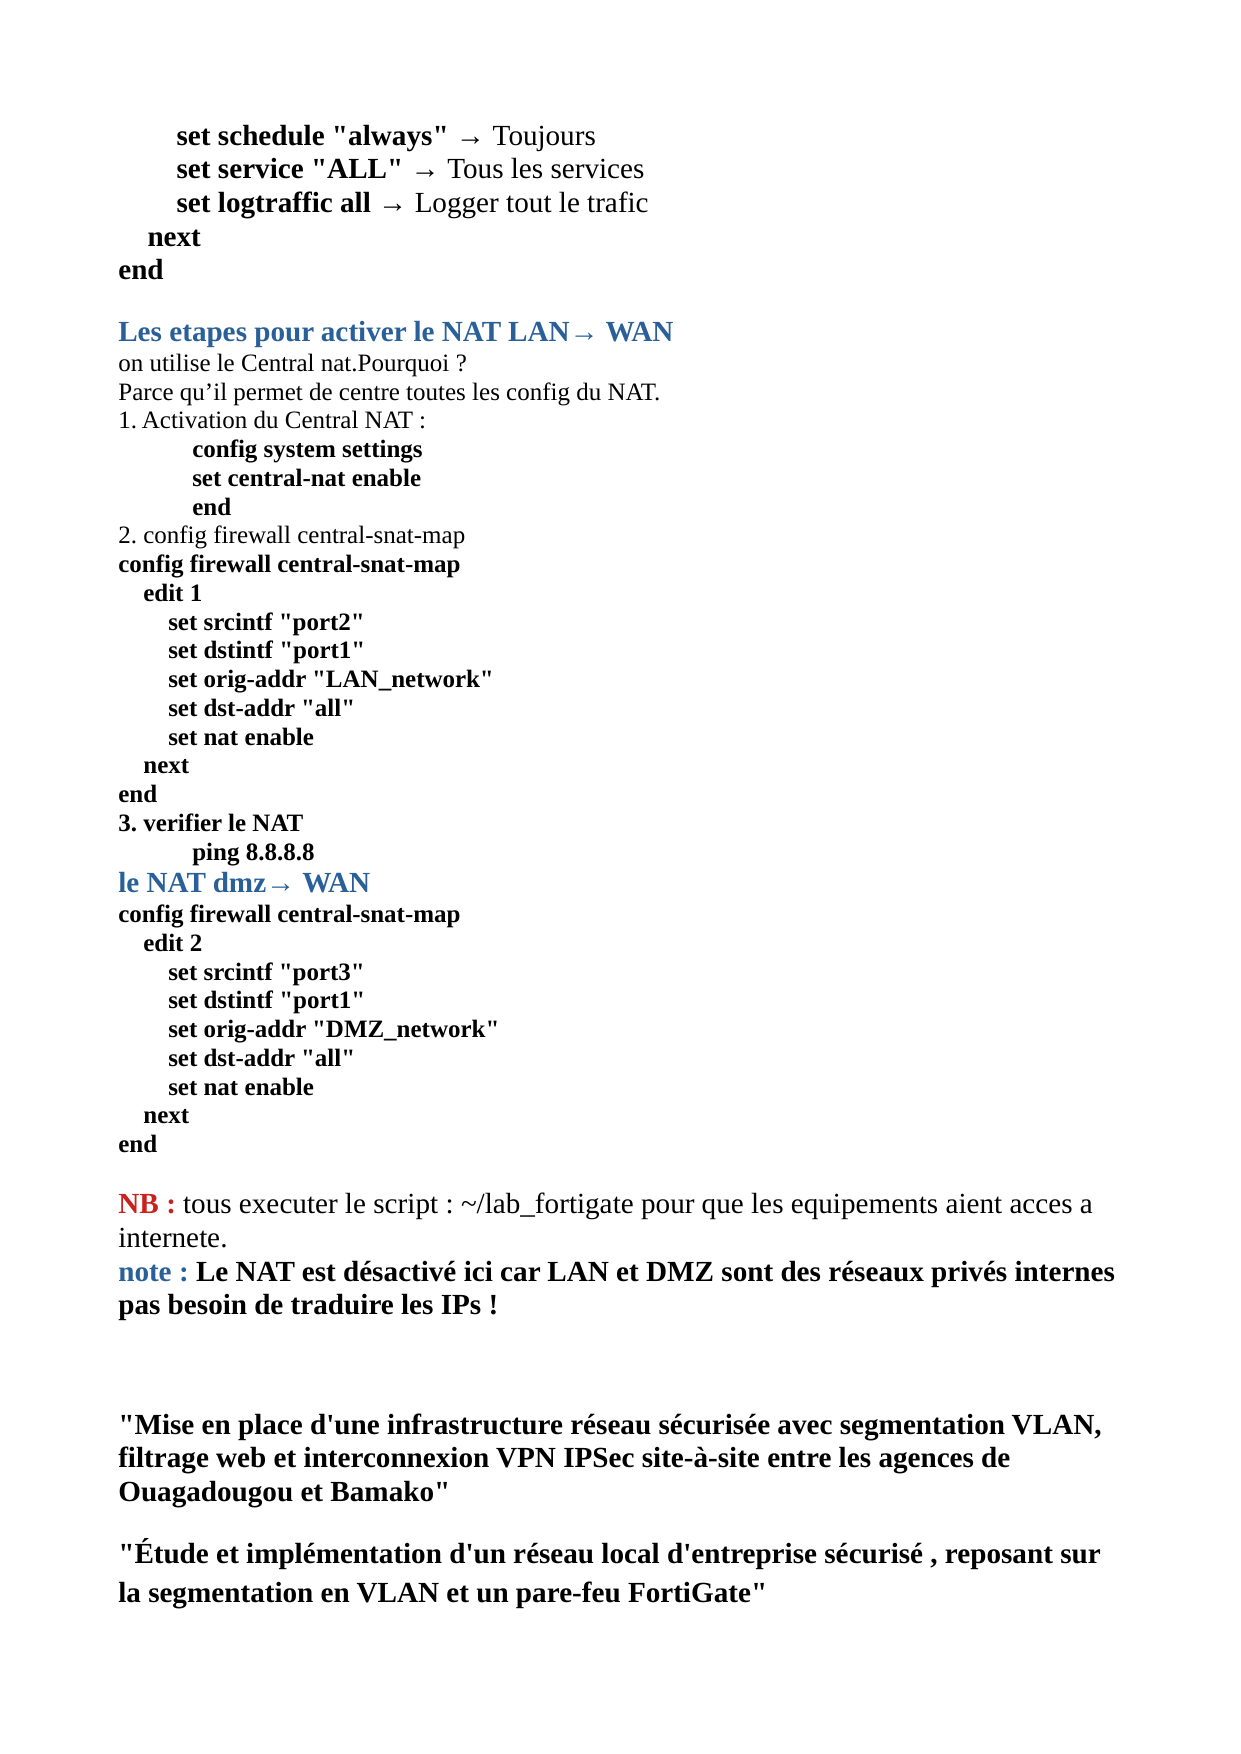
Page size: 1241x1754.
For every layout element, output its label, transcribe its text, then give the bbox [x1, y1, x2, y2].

text set nat enable [118, 1072, 1122, 1100]
text Les etapes pour activer le NAT LAN→ WAN [118, 314, 1122, 348]
text "Mise en place d'une infrastructure réseau sécurisée avec segmentation VLAN, filtrage web et interconnexion VPN IPSec site-à-site entre les agences de Ouagadougou et Bamako" [118, 1407, 1122, 1508]
text end [118, 779, 1122, 808]
text config firewall central-snat-map [118, 549, 1122, 578]
text set service "ALL" → Tous les services [118, 152, 1122, 185]
text end [118, 252, 1122, 286]
text set dstintf "port1" [118, 636, 1122, 664]
text set nat enable [118, 722, 1122, 751]
text ping 8.8.8.8 [118, 837, 1122, 866]
text end [118, 1129, 1122, 1158]
text next [118, 1100, 1122, 1129]
text set srcintf "port3" [118, 957, 1122, 985]
text 3. verifier le NAT [118, 808, 1122, 837]
text set central-nat enable [118, 463, 1122, 492]
text 2. config firewall central-snat-map [118, 521, 1122, 549]
text end [118, 492, 1122, 521]
text set schedule "always" → Toujours [118, 118, 1122, 152]
text edit 1 [118, 578, 1122, 607]
text set srcintf "port2" [118, 607, 1122, 636]
text set orig-addr "LAN_network" [118, 664, 1122, 693]
text set dst-addr "all" [118, 1043, 1122, 1072]
text 1. Activation du Central NAT : [118, 406, 1122, 434]
text set logtraffic all → Logger tout le trafic [118, 185, 1122, 219]
text Parce qu’il permet de centre toutes les config du NAT. [118, 377, 1122, 406]
text next [118, 219, 1122, 252]
text on utilise le Central nat.Pourquoi ? [118, 348, 1122, 377]
text set orig-addr "DMZ_network" [118, 1014, 1122, 1043]
text config firewall central-snat-map [118, 899, 1122, 928]
text note : Le NAT est désactivé ici car LAN et DMZ sont des réseaux privés internes pas besoin de traduire les IPs ! [118, 1254, 1122, 1321]
text edit 2 [118, 928, 1122, 957]
text next [118, 751, 1122, 779]
text "Étude et implémentation d'un réseau local d'entreprise sécurisé , reposant sur la segmentation en VLAN et un pare-feu FortiGate" [118, 1536, 1122, 1608]
text set dst-addr "all" [118, 693, 1122, 722]
text le NAT dmz→ WAN [118, 866, 1122, 899]
text set dstintf "port1" [118, 985, 1122, 1014]
text config system settings [118, 434, 1122, 463]
text NB : tous executer le script : ~/lab_fortigate pour que les equipements aient acces a internete. [118, 1187, 1122, 1254]
